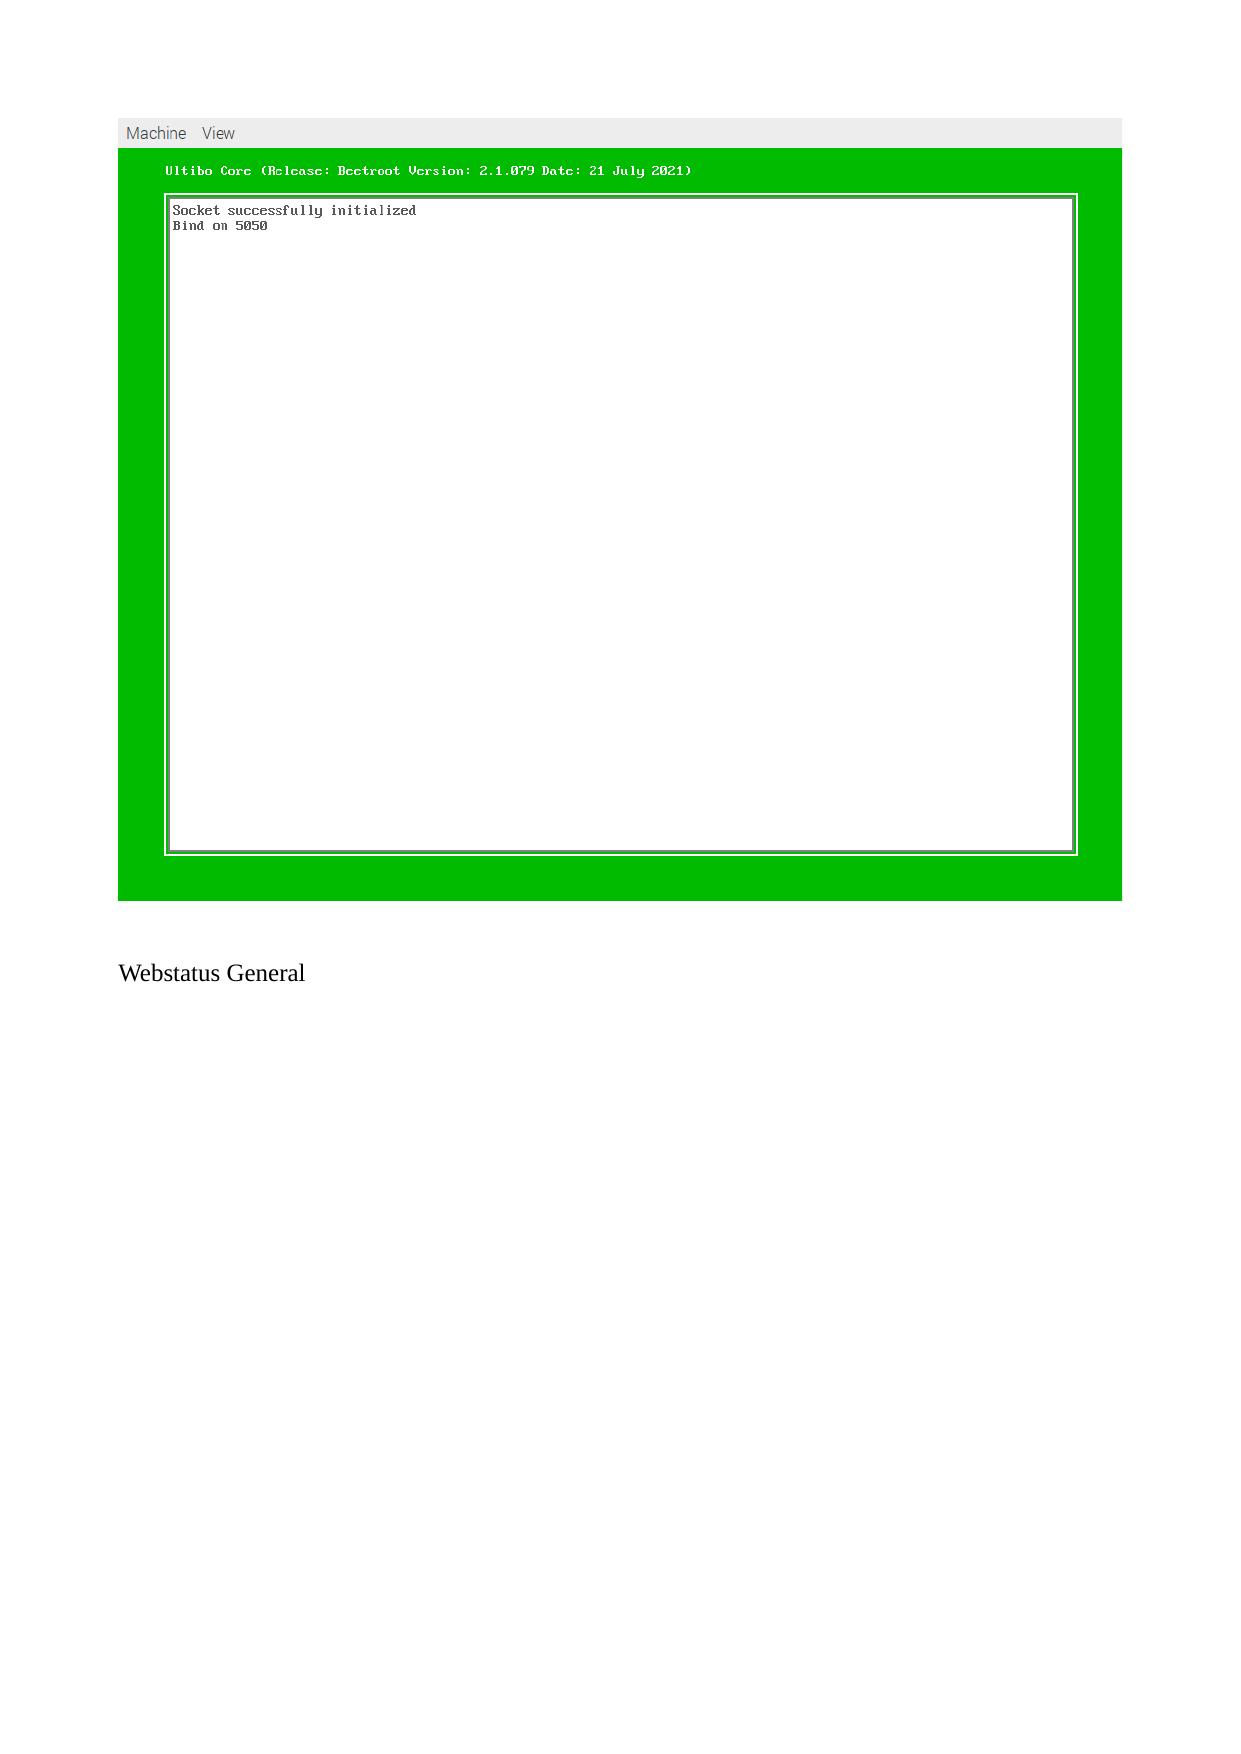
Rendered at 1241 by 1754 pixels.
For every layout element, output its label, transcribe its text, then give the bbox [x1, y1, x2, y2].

text Webstatus General [118, 958, 1122, 987]
picture [118, 118, 1123, 901]
